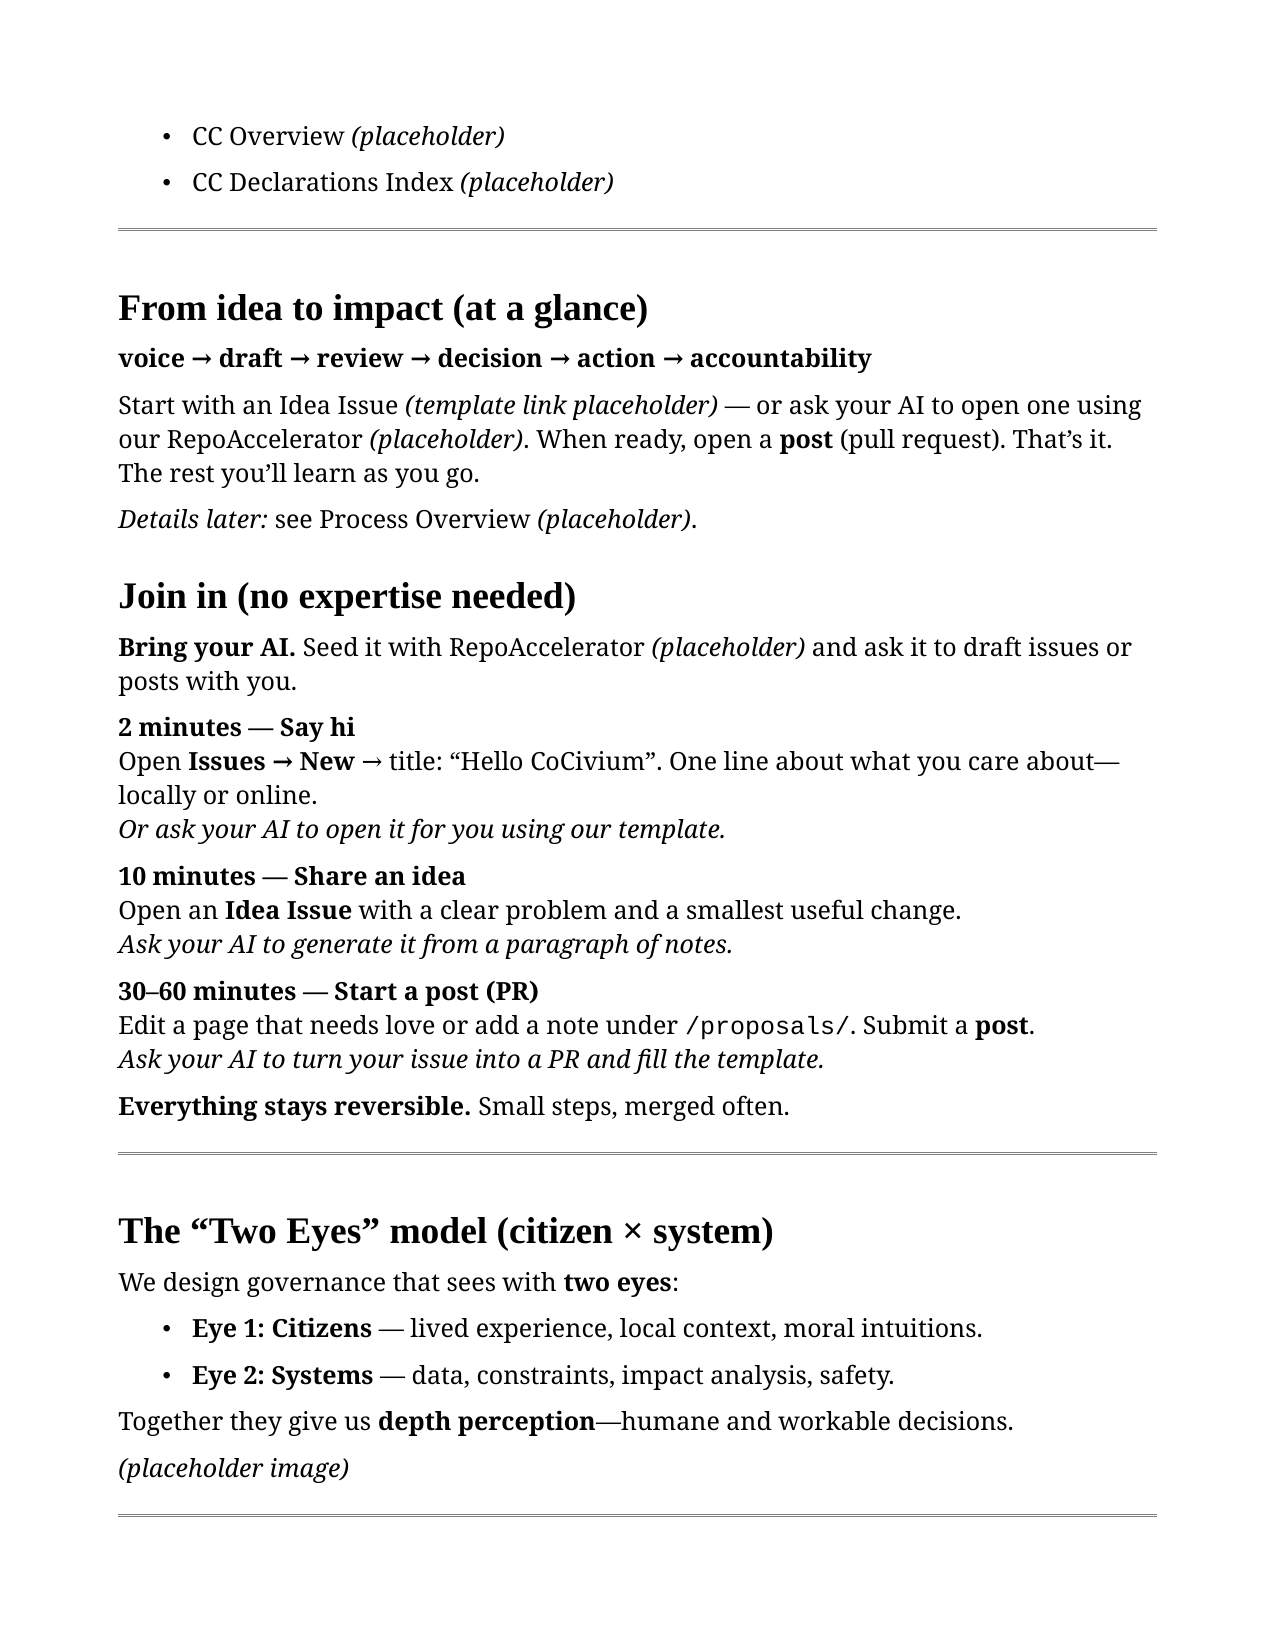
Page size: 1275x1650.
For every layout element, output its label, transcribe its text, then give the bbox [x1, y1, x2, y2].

text Start with an Idea Issue (template link placeholder) — or ask your AI to open one using our RepoAccelerator (placeholder). When ready, open a post (pull request). That’s it. The rest you’ll learn as you go. [118, 387, 1157, 489]
text voice → draft → review → decision → action → accountability [118, 341, 1157, 375]
text Together they give us depth perception—humane and workable decisions. [118, 1404, 1157, 1438]
list CC Overview (placeholder) [162, 118, 1157, 152]
text 30–60 minutes — Start a post (PR) Edit a page that needs love or add a note under /proposals/. Submit a post. Ask your AI to turn your issue into a PR and fill the template. [118, 973, 1157, 1076]
text We design governance that sees with two eyes: [118, 1264, 1157, 1298]
text 10 minutes — Share an idea Open an Idea Issue with a clear problem and a smallest useful change. Ask your AI to generate it from a paragraph of notes. [118, 858, 1157, 961]
subtitle From idea to impact (at a glance) [118, 285, 1157, 328]
text Everything stays reversible. Small steps, merged often. [118, 1088, 1157, 1122]
text 2 minutes — Say hi Open Issues → New → title: “Hello CoCivium”. One line about what you care about—locally or online. Or ask your AI to open it for you using our template. [118, 710, 1157, 846]
list CC Declarations Index (placeholder) [162, 165, 1157, 199]
subtitle The “Two Eyes” model (citizen × system) [118, 1208, 1157, 1252]
text Details later: see Process Overview (placeholder). [118, 502, 1157, 536]
list Eye 2: Systems — data, constraints, impact analysis, safety. [162, 1357, 1157, 1391]
subtitle Join in (no expertise needed) [118, 573, 1157, 617]
text Bring your AI. Seed it with RepoAccelerator (placeholder) and ask it to draft issues or posts with you. [118, 629, 1157, 697]
text (placeholder image) [118, 1450, 1157, 1484]
list Eye 1: Citizens — lived experience, local context, moral intuitions. [162, 1311, 1157, 1345]
